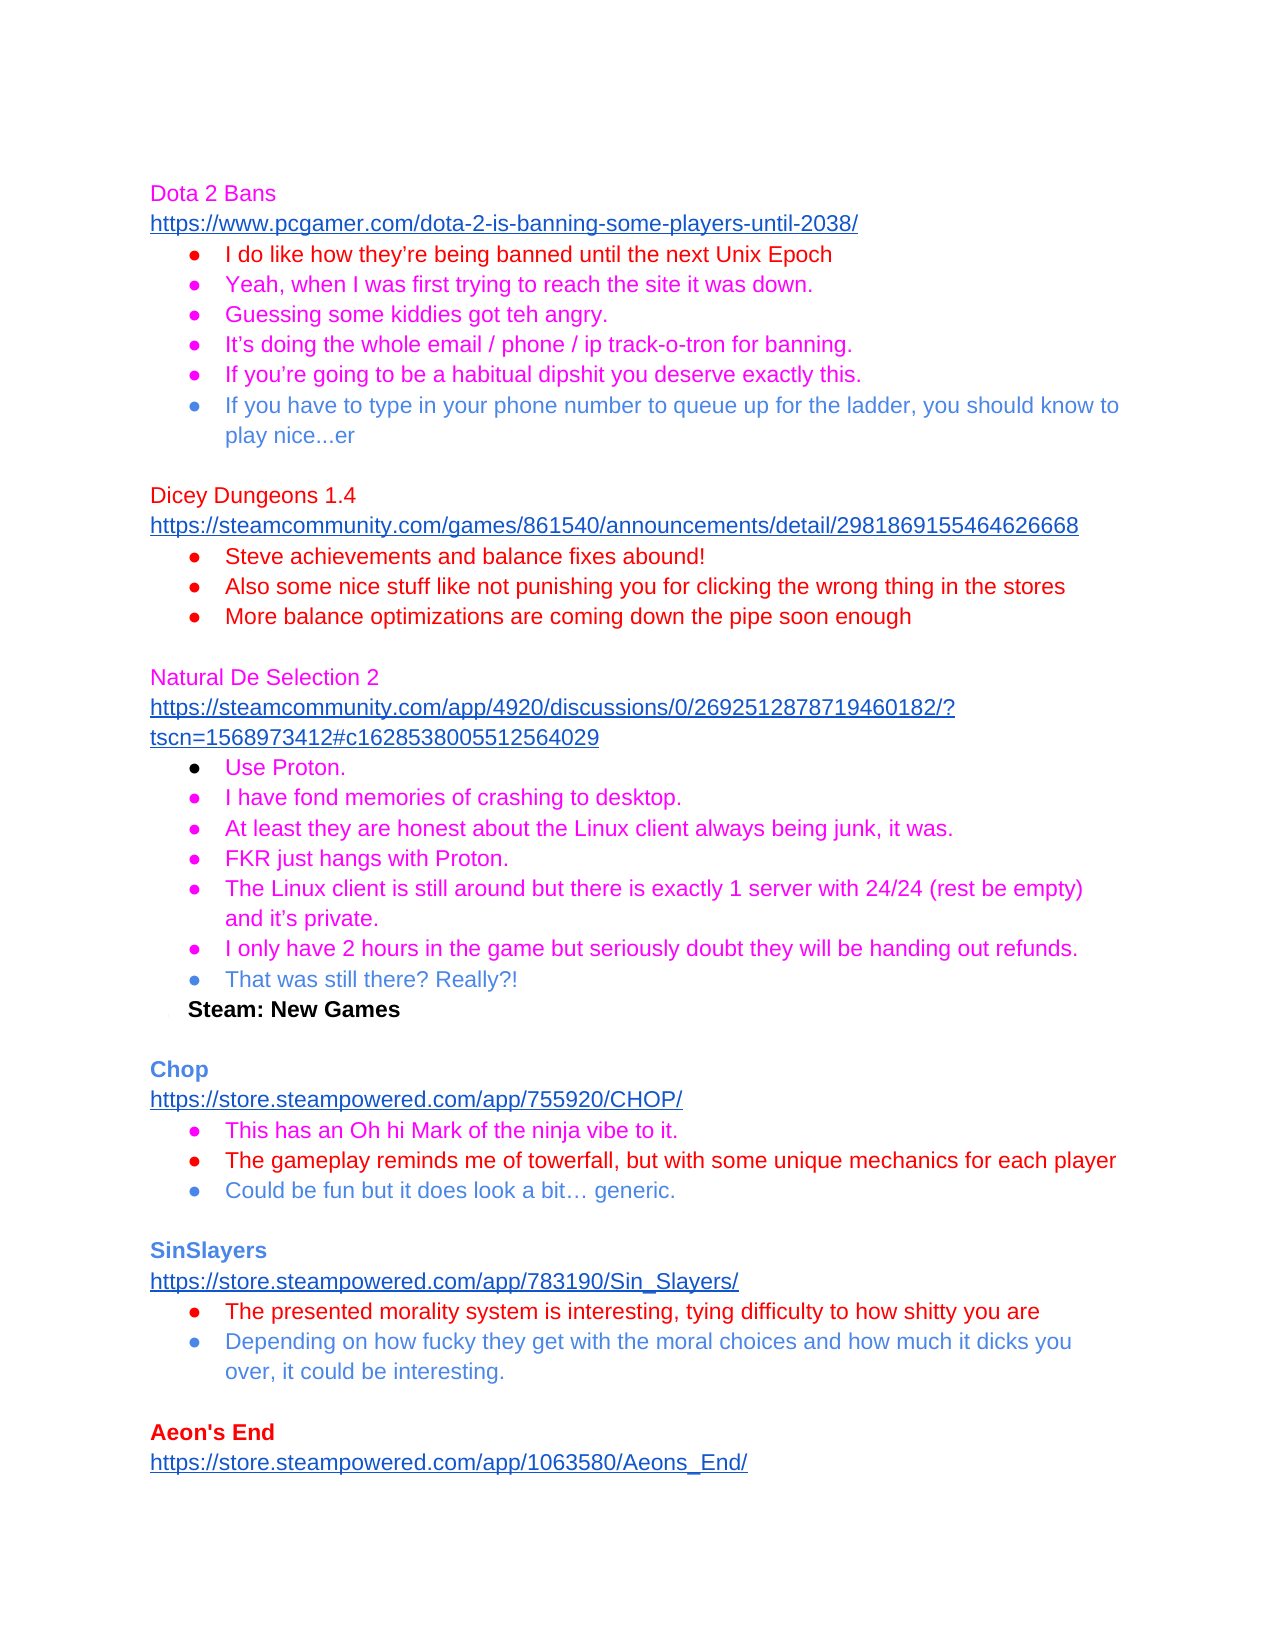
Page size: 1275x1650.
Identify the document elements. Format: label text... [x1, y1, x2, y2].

text Natural De Selection 2 [150, 663, 1125, 690]
list I have fond memories of crashing to desktop. [187, 784, 1125, 811]
list At least they are honest about the Linux client always being junk, it was. [187, 814, 1125, 841]
list If you’re going to be a habitual dipshit you deserve exactly this. [187, 361, 1125, 388]
list If you have to type in your phone number to queue up for the ladder, you should know to play nice...er [187, 392, 1125, 448]
list Use Proton. [187, 754, 1125, 781]
list FKR just hangs with Proton. [187, 845, 1125, 871]
text https://store.steampowered.com/app/755920/CHOP/ [150, 1086, 1125, 1113]
list I only have 2 hours in the game but seriously doubt they will be handing out refunds. [187, 935, 1125, 962]
list That was still there? Really?! [187, 966, 1125, 992]
text https://steamcommunity.com/games/861540/announcements/detail/2981869155464626668 [150, 512, 1125, 539]
text Dota 2 Bans [150, 180, 1125, 207]
list The gameplay reminds me of towerfall, but with some unique mechanics for each player [187, 1147, 1125, 1173]
text https://store.steampowered.com/app/783190/Sin_Slayers/ [150, 1268, 1125, 1294]
list The Linux client is still around but there is exactly 1 server with 24/24 (rest be empty) and it’s private. [187, 875, 1125, 932]
text https://steamcommunity.com/app/4920/discussions/0/2692512878719460182/?tscn=1568973412#c1628538005512564029 [150, 694, 1125, 750]
text Steam: New Games [150, 996, 1125, 1022]
list Also some nice stuff like not punishing you for clicking the wrong thing in the stores [187, 573, 1125, 599]
list This has an Oh hi Mark of the ninja vibe to it. [187, 1117, 1125, 1143]
list More balance optimizations are coming down the pipe soon enough [187, 603, 1125, 629]
list I do like how they’re being banned until the next Unix Epoch [187, 241, 1125, 267]
list Guessing some kiddies got teh angry. [187, 301, 1125, 327]
list It’s doing the whole email / phone / ip track-o-tron for banning. [187, 331, 1125, 358]
text Aeon's End [150, 1419, 1125, 1445]
text https://www.pcgamer.com/dota-2-is-banning-some-players-until-2038/ [150, 210, 1125, 237]
list Depending on how fucky they get with the moral choices and how much it dicks you over, it could be interesting. [187, 1328, 1125, 1385]
text SinSlayers [150, 1237, 1125, 1264]
list The presented morality system is interesting, tying difficulty to how shitty you are [187, 1298, 1125, 1324]
list Could be fun but it does look a bit… generic. [187, 1177, 1125, 1203]
text Chop [150, 1056, 1125, 1083]
text Dicey Dungeons 1.4 [150, 482, 1125, 509]
list Yeah, when I was first trying to reach the site it was down. [187, 271, 1125, 297]
list Steve achievements and balance fixes abound! [187, 543, 1125, 569]
text https://store.steampowered.com/app/1063580/Aeons_End/ [150, 1449, 1125, 1475]
